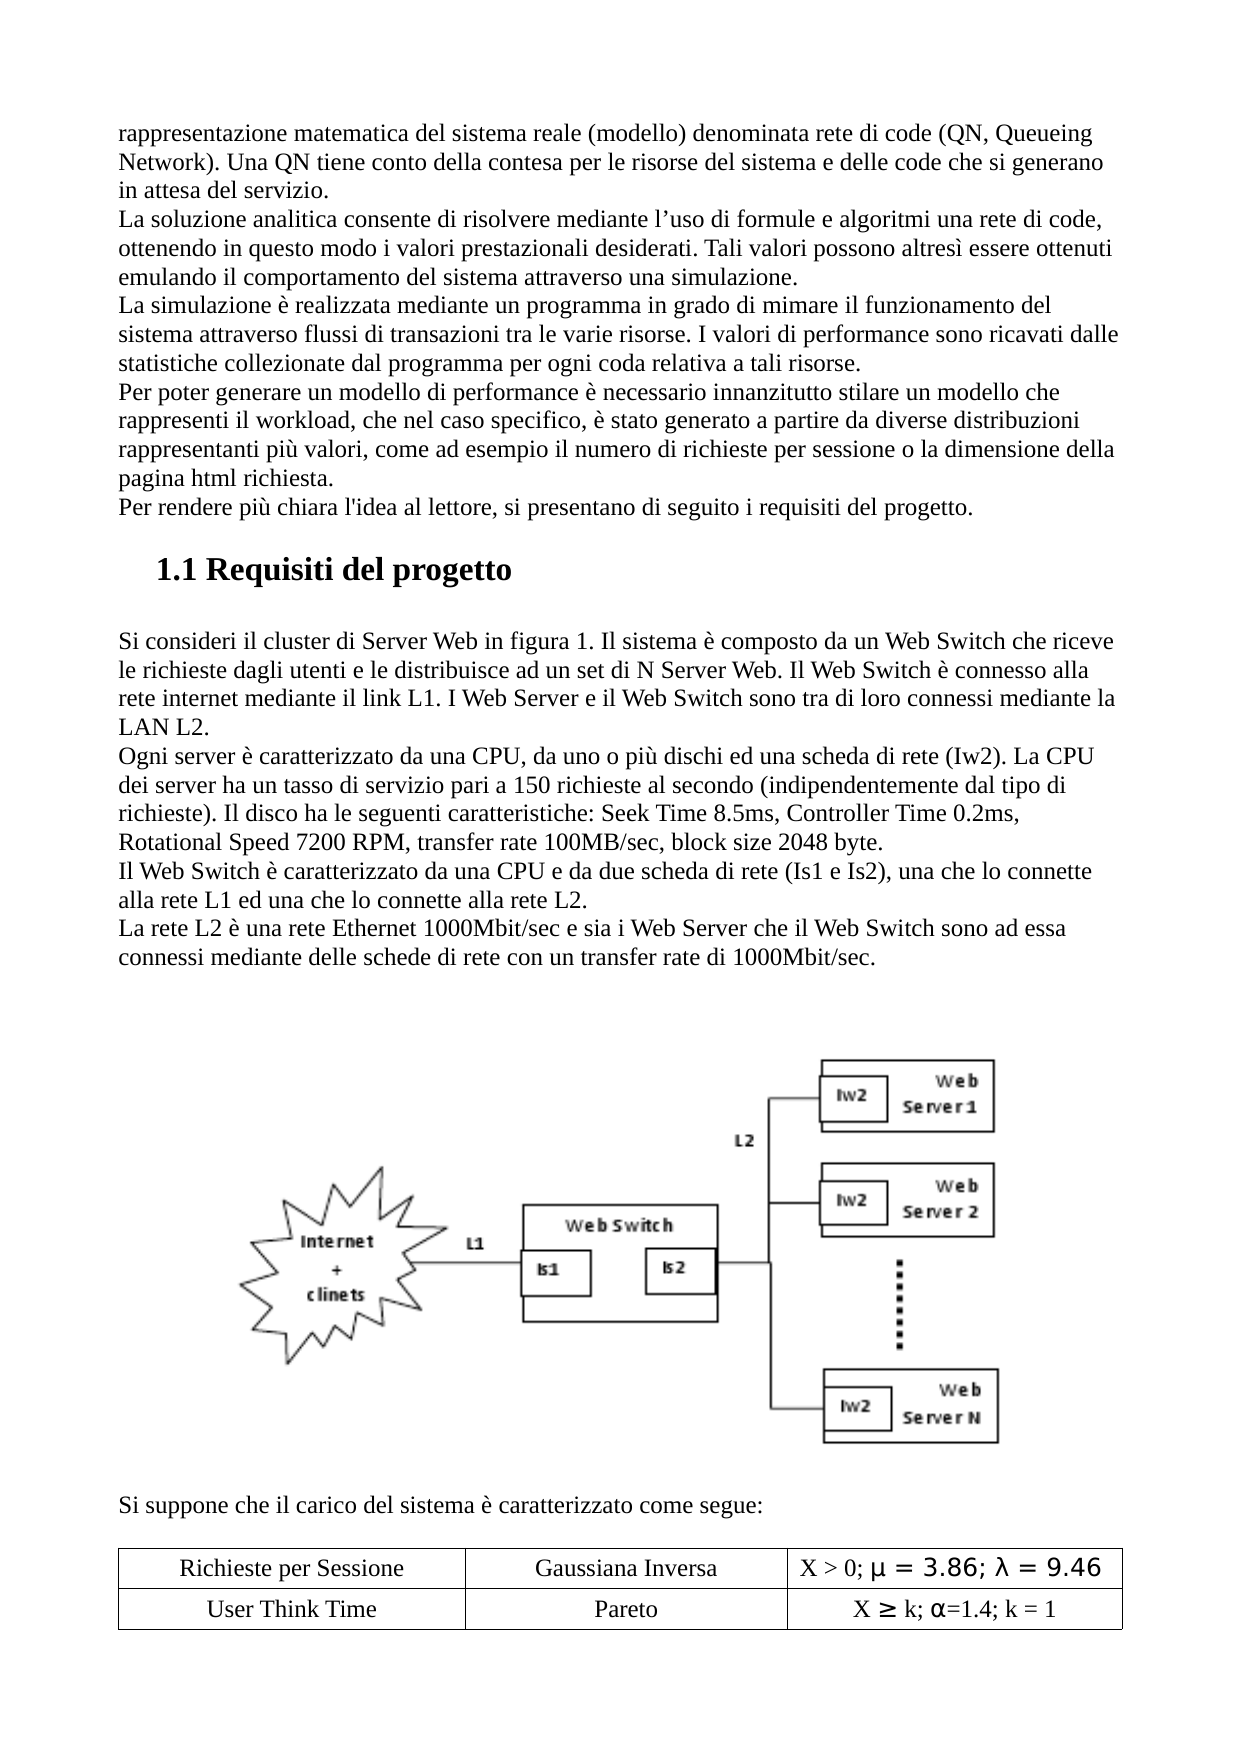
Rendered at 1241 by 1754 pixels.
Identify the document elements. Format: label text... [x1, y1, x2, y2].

table_header X > 0; μ = 3.86; λ = 9.46 [788, 1549, 1122, 1588]
list 1.1 Requisiti del progetto [118, 549, 1122, 588]
text La soluzione analitica consente di risolvere mediante l’uso di formule e algoritmi una rete di code, ottenendo in questo modo i valori prestazionali desiderati. Tali valori possono altresì essere ottenuti emulando il comportamento del sistema attraverso una simulazione. [118, 204, 1122, 291]
table_header Gaussiana Inversa [466, 1549, 787, 1588]
picture [216, 1051, 1024, 1452]
table_cell User Think Time [119, 1589, 465, 1629]
text La rete L2 è una rete Ethernet 1000Mbit/sec e sia i Web Server che il Web Switch sono ad essa connessi mediante delle schede di rete con un transfer rate di 1000Mbit/sec. [118, 913, 1122, 971]
table_header Richieste per Sessione [119, 1549, 465, 1588]
table_cell X ≥ k; α=1.4; k = 1 [788, 1589, 1122, 1629]
text Si suppone che il carico del sistema è caratterizzato come segue: [118, 1490, 1122, 1519]
text Ogni server è caratterizzato da una CPU, da uno o più dischi ed una scheda di rete (Iw2). La CPU dei server ha un tasso di servizio pari a 150 richieste al secondo (indipendentemente dal tipo di richieste). Il disco ha le seguenti caratteristiche: Seek Time 8.5ms, Controller Time 0.2ms, Rotational Speed 7200 RPM, transfer rate 100MB/sec, block size 2048 byte. [118, 741, 1122, 856]
text Il Web Switch è caratterizzato da una CPU e da due scheda di rete (Is1 e Is2), una che lo connette alla rete L1 ed una che lo connette alla rete L2. [118, 856, 1122, 913]
text La simulazione è realizzata mediante un programma in grado di mimare il funzionamento del sistema attraverso flussi di transazioni tra le varie risorse. I valori di performance sono ricavati dalle statistiche collezionate dal programma per ogni coda relativa a tali risorse. [118, 291, 1122, 377]
table_cell Pareto [466, 1589, 787, 1629]
text Per poter generare un modello di performance è necessario innanzitutto stilare un modello che rappresenti il workload, che nel caso specifico, è stato generato a partire da diverse distribuzioni rappresentanti più valori, come ad esempio il numero di richieste per sessione o la dimensione della pagina html richiesta. [118, 377, 1122, 492]
text rappresentazione matematica del sistema reale (modello) denominata rete di code (QN, Queueing Network). Una QN tiene conto della contesa per le risorse del sistema e delle code che si generano in attesa del servizio. [118, 118, 1122, 204]
text Si consideri il cluster di Server Web in figura 1. Il sistema è composto da un Web Switch che riceve le richieste dagli utenti e le distribuisce ad un set di N Server Web. Il Web Switch è connesso alla rete internet mediante il link L1. I Web Server e il Web Switch sono tra di loro connessi mediante la LAN L2. [118, 626, 1122, 741]
text Per rendere più chiara l'idea al lettore, si presentano di seguito i requisiti del progetto. [118, 492, 1122, 521]
